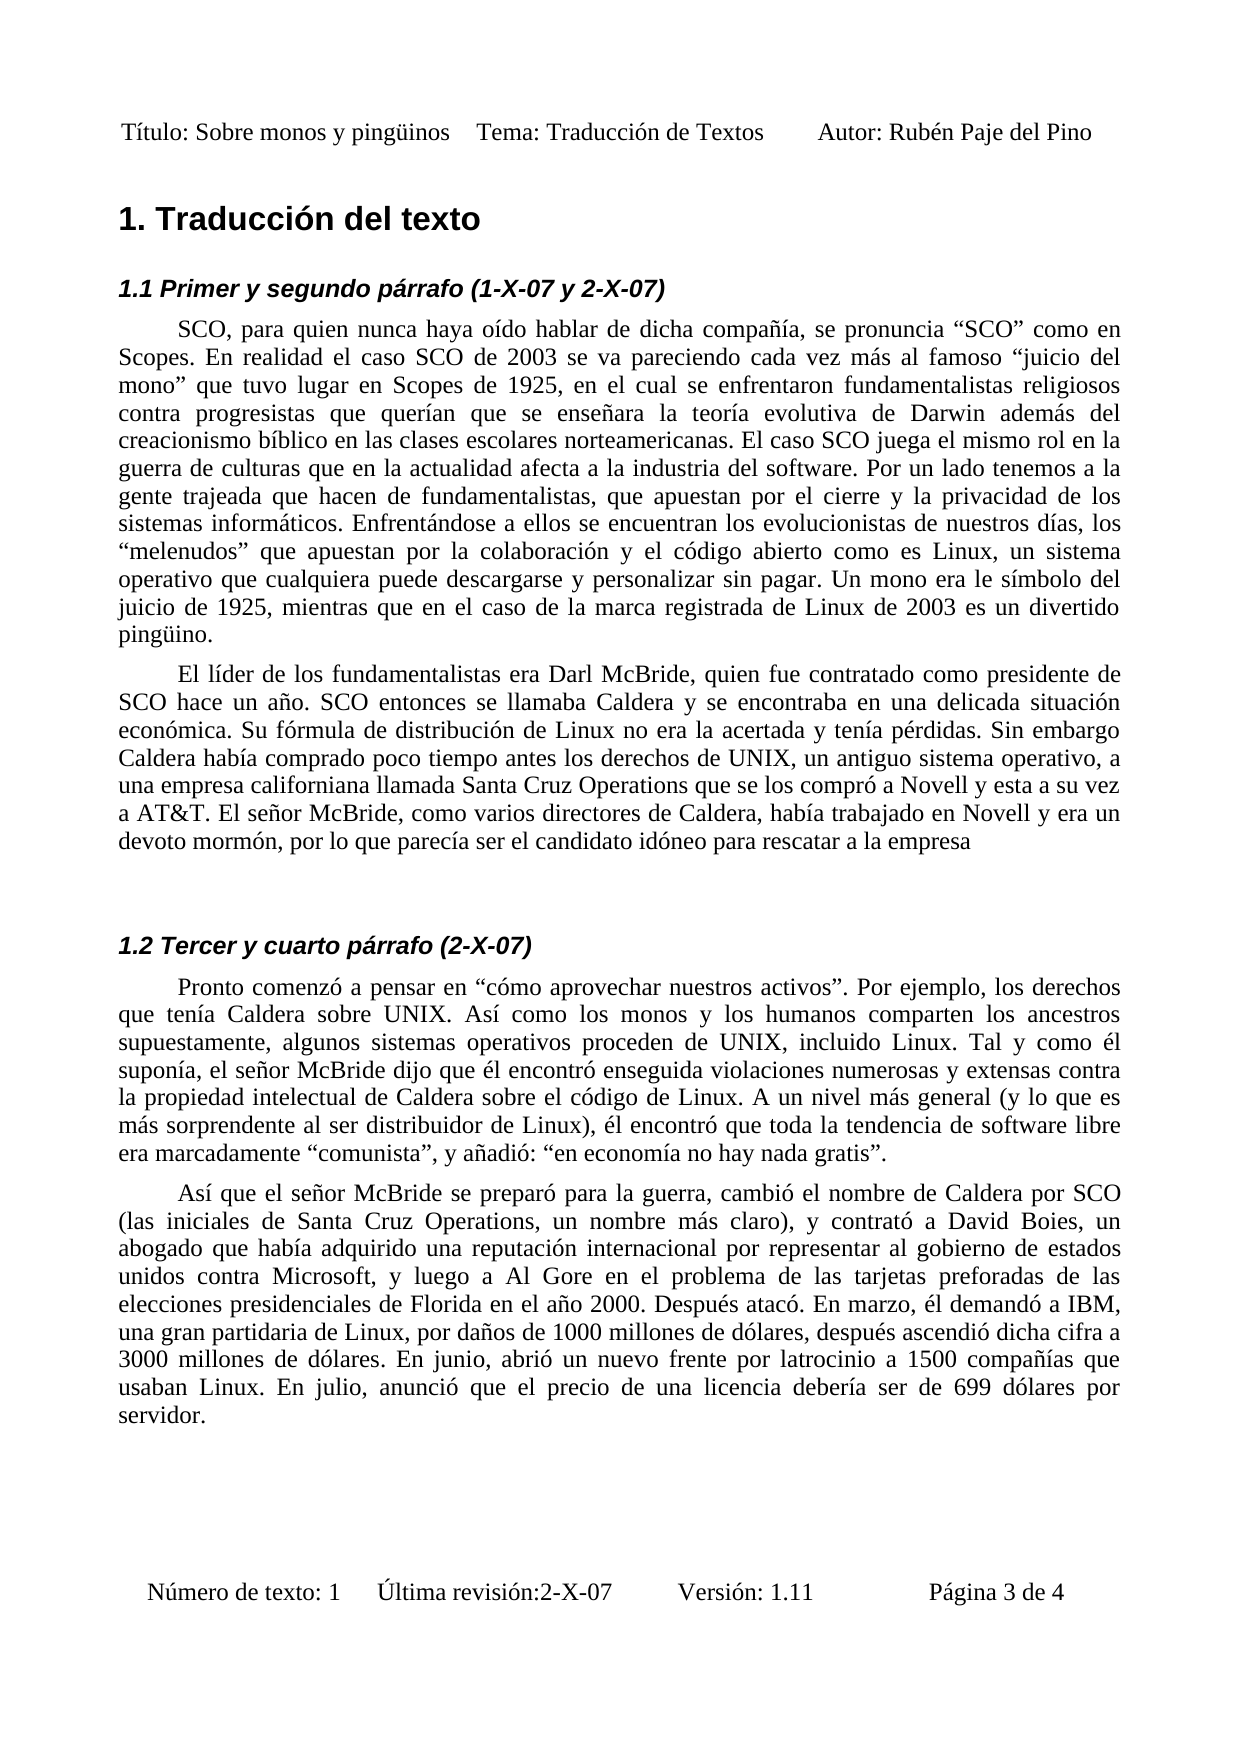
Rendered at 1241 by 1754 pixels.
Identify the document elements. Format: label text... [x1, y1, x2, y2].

subtitle 1. Traducción del texto [118, 200, 1122, 238]
text Así que el señor McBride se preparó para la guerra, cambió el nombre de Caldera por SCO (las iniciales de Santa Cruz Operations, un nombre más claro), y contrató a David Boies, un abogado que había adquirido una reputación internacional por representar al gobierno de estados unidos contra Microsoft, y luego a Al Gore en el problema de las tarjetas preforadas de las elecciones presidenciales de Florida en el año 2000. Después atacó. En marzo, él demandó a IBM, una gran partidaria de Linux, por daños de 1000 millones de dólares, después ascendió dicha cifra a 3000 millones de dólares. En junio, abrió un nuevo frente por latrocinio a 1500 compañías que usaban Linux. En julio, anunció que el precio de una licencia debería ser de 699 dólares por servidor. [118, 1179, 1122, 1428]
text El líder de los fundamentalistas era Darl McBride, quien fue contratado como presidente de SCO hace un año. SCO entonces se llamaba Caldera y se encontraba en una delicada situación económica. Su fórmula de distribución de Linux no era la acertada y tenía pérdidas. Sin embargo Caldera había comprado poco tiempo antes los derechos de UNIX, un antiguo sistema operativo, a una empresa californiana llamada Santa Cruz Operations que se los compró a Novell y esta a su vez a AT&T. El señor McBride, como varios directores de Caldera, había trabajado en Novell y era un devoto mormón, por lo que parecía ser el candidato idóneo para rescatar a la empresa [118, 661, 1122, 854]
text Pronto comenzó a pensar en “cómo aprovechar nuestros activos”. Por ejemplo, los derechos que tenía Caldera sobre UNIX. Así como los monos y los humanos comparten los ancestros supuestamente, algunos sistemas operativos proceden de UNIX, incluido Linux. Tal y como él suponía, el señor McBride dijo que él encontró enseguida violaciones numerosas y extensas contra la propiedad intelectual de Caldera sobre el código de Linux. A un nivel más general (y lo que es más sorprendente al ser distribuidor de Linux), él encontró que toda la tendencia de software libre era marcadamente “comunista”, y añadió: “en economía no hay nada gratis”. [118, 973, 1122, 1167]
subtitle 1.1 Primer y segundo párrafo (1-X-07 y 2-X-07) [118, 275, 1122, 303]
text SCO, para quien nunca haya oído hablar de dicha compañía, se pronuncia “SCO” como en Scopes. En realidad el caso SCO de 2003 se va pareciendo cada vez más al famoso “juicio del mono” que tuvo lugar en Scopes de 1925, en el cual se enfrentaron fundamentalistas religiosos contra progresistas que querían que se enseñara la teoría evolutiva de Darwin además del creacionismo bíblico en las clases escolares norteamericanas. El caso SCO juega el mismo rol en la guerra de culturas que en la actualidad afecta a la industria del software. Por un lado tenemos a la gente trajeada que hacen de fundamentalistas, que apuestan por el cierre y la privacidad de los sistemas informáticos. Enfrentándose a ellos se encuentran los evolucionistas de nuestros días, los “melenudos” que apuestan por la colaboración y el código abierto como es Linux, un sistema operativo que cualquiera puede descargarse y personalizar sin pagar. Un mono era le símbolo del juicio de 1925, mientras que en el caso de la marca registrada de Linux de 2003 es un divertido pingüino. [118, 316, 1122, 648]
subtitle 1.2 Tercer y cuarto párrafo (2-X-07) [118, 932, 1122, 960]
